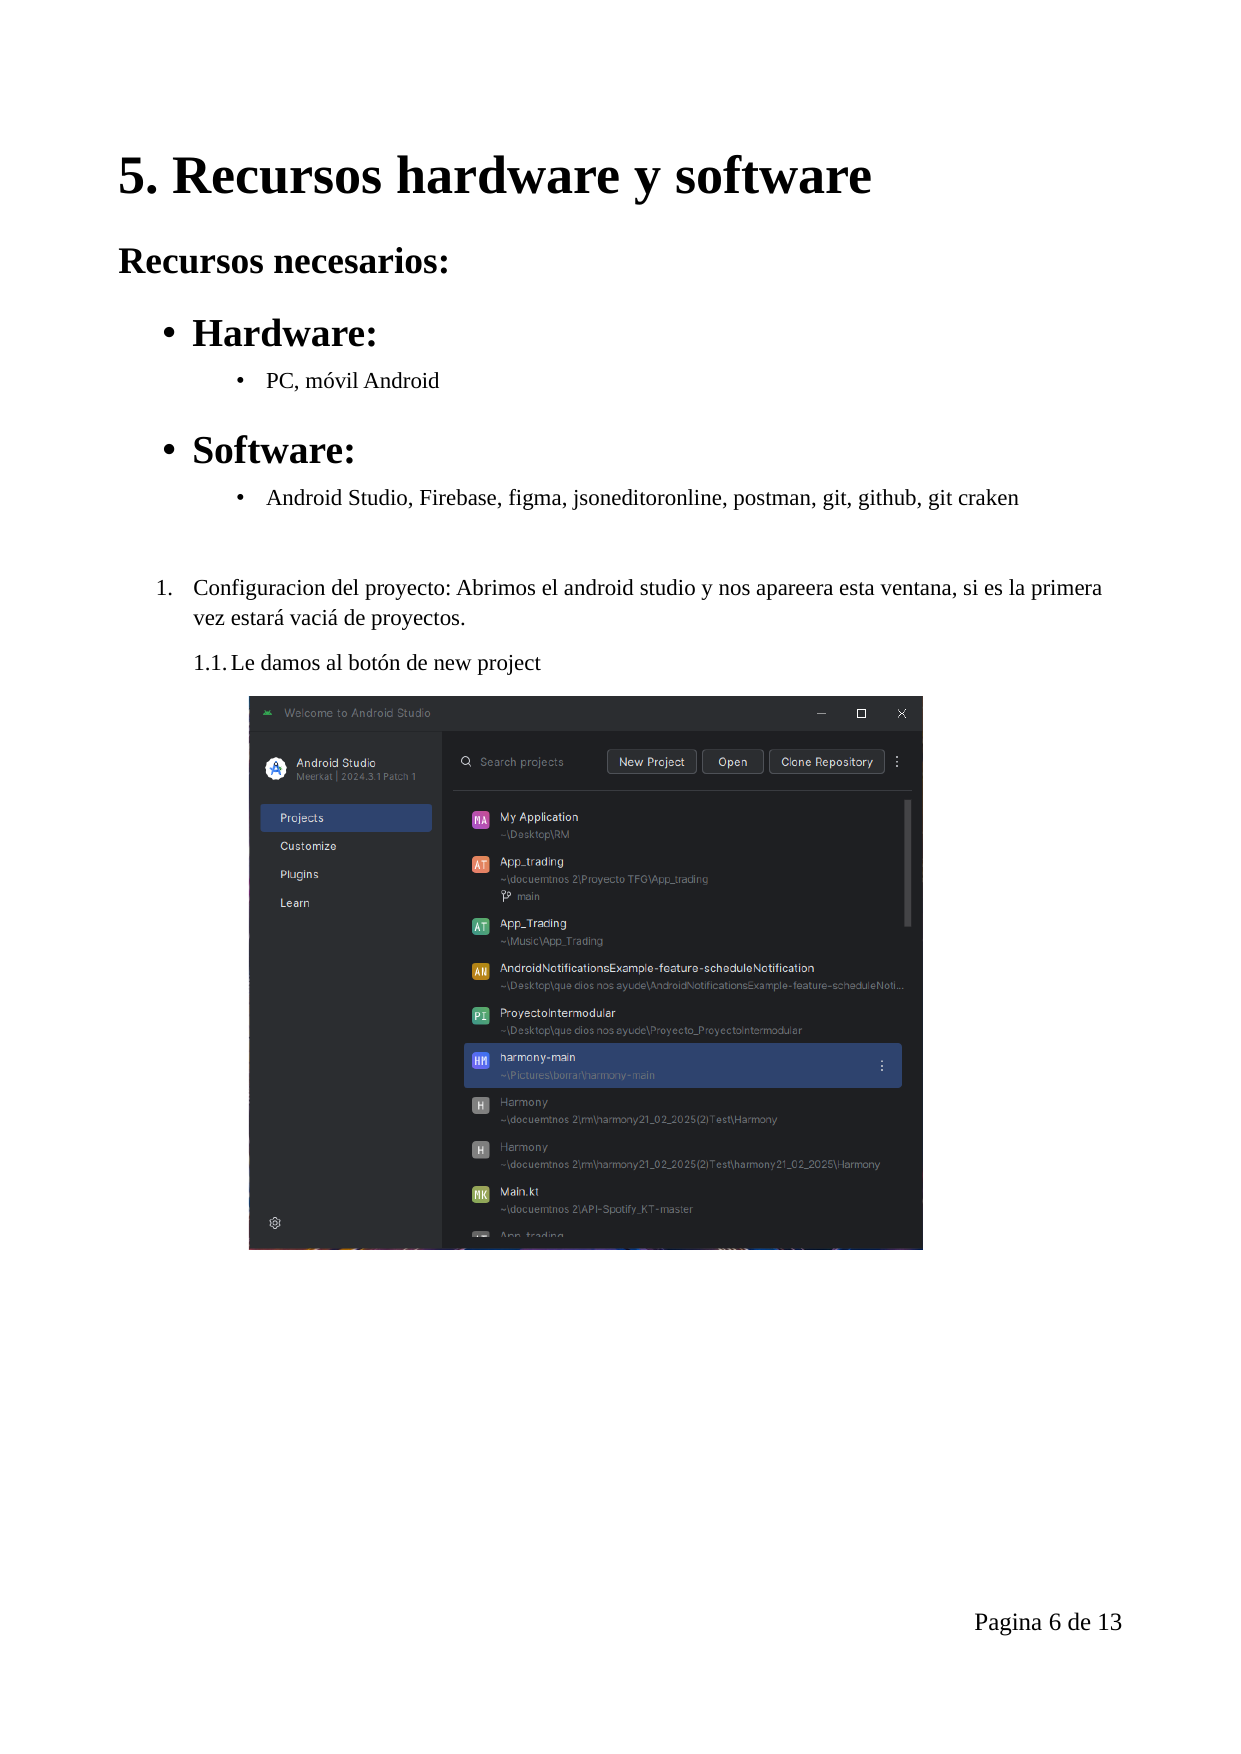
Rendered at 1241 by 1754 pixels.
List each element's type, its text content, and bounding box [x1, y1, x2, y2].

subtitle Hardware: [162, 309, 1122, 354]
list Android Studio, Firebase, figma, jsoneditoronline, postman, git, github, git craken [236, 484, 1122, 511]
picture [248, 696, 923, 1250]
list Le damos al botón de new project [193, 649, 1122, 675]
subtitle Software: [162, 426, 1122, 472]
subtitle 5. Recursos hardware y software [118, 143, 1122, 205]
subtitle Recursos necesarios: [118, 239, 1122, 282]
list PC, móvil Android [236, 367, 1122, 393]
list Configuracion del proyecto: Abrimos el android studio y nos apareera esta ventana, si es la primera vez estará vaciá de proyectos. [156, 574, 1122, 631]
